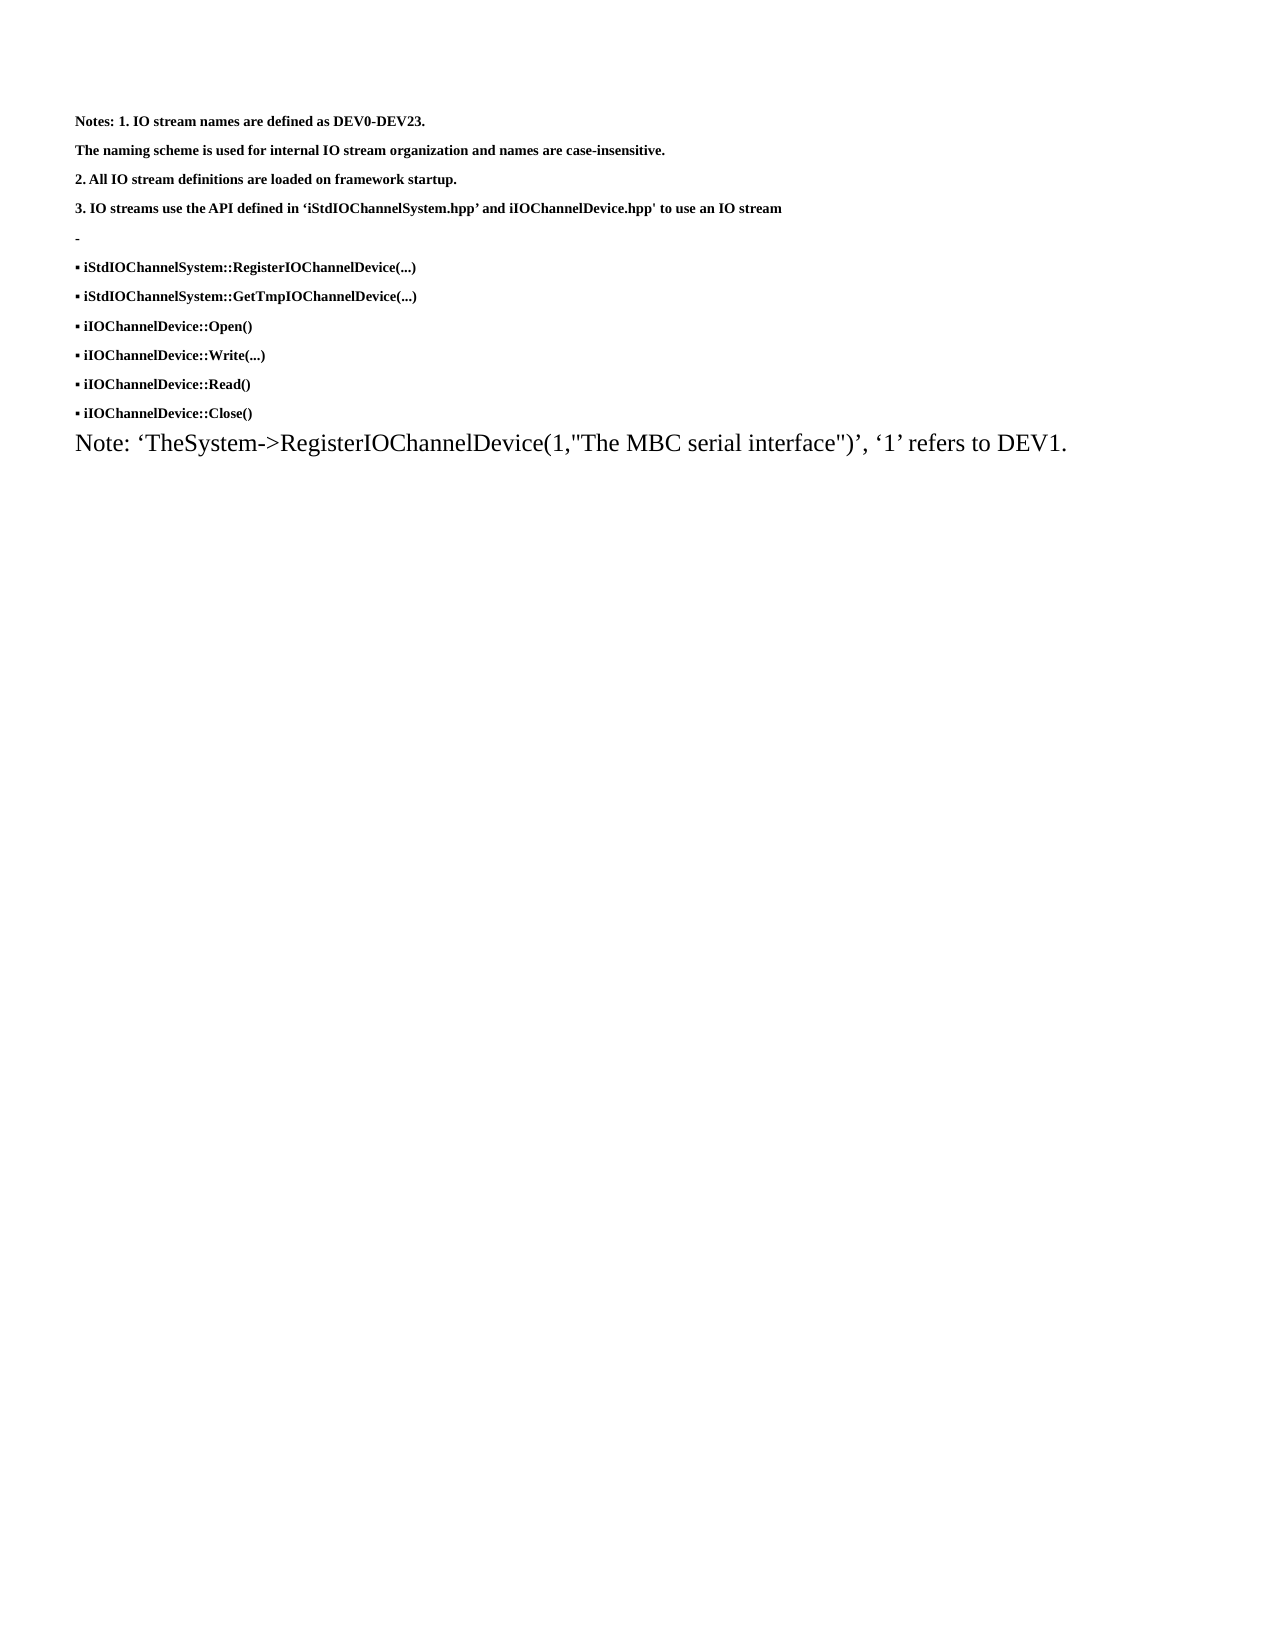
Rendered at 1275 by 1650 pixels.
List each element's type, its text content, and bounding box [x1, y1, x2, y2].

subtitle ▪ iStdIOChannelSystem::RegisterIOChannelDevice(...) [75, 259, 1200, 276]
subtitle ▪ iIOChannelDevice::Write(...) [75, 347, 1200, 363]
text Note: ‘TheSystem->RegisterIOChannelDevice(1,"The MBC serial interface")’, ‘1’ refers to DEV1. [75, 428, 1200, 457]
subtitle ▪ iIOChannelDevice::Close() [75, 405, 1200, 422]
subtitle ▪ iIOChannelDevice::Open() [75, 317, 1200, 334]
subtitle ▪ iStdIOChannelSystem::GetTmpIOChannelDevice(...) [75, 288, 1200, 305]
subtitle Notes: 1. IO stream names are defined as DEV0-DEV23. [75, 112, 1200, 129]
subtitle 2. All IO stream definitions are loaded on framework startup. [75, 171, 1200, 188]
subtitle The naming scheme is used for internal IO stream organization and names are case-insensitive. [75, 142, 1200, 158]
subtitle 3. IO streams use the API defined in ‘iStdIOChannelSystem.hpp’ and iIOChannelDevice.hpp' to use an IO stream [75, 200, 1200, 217]
subtitle ▪ iIOChannelDevice::Read() [75, 376, 1200, 393]
subtitle - [75, 229, 1200, 246]
